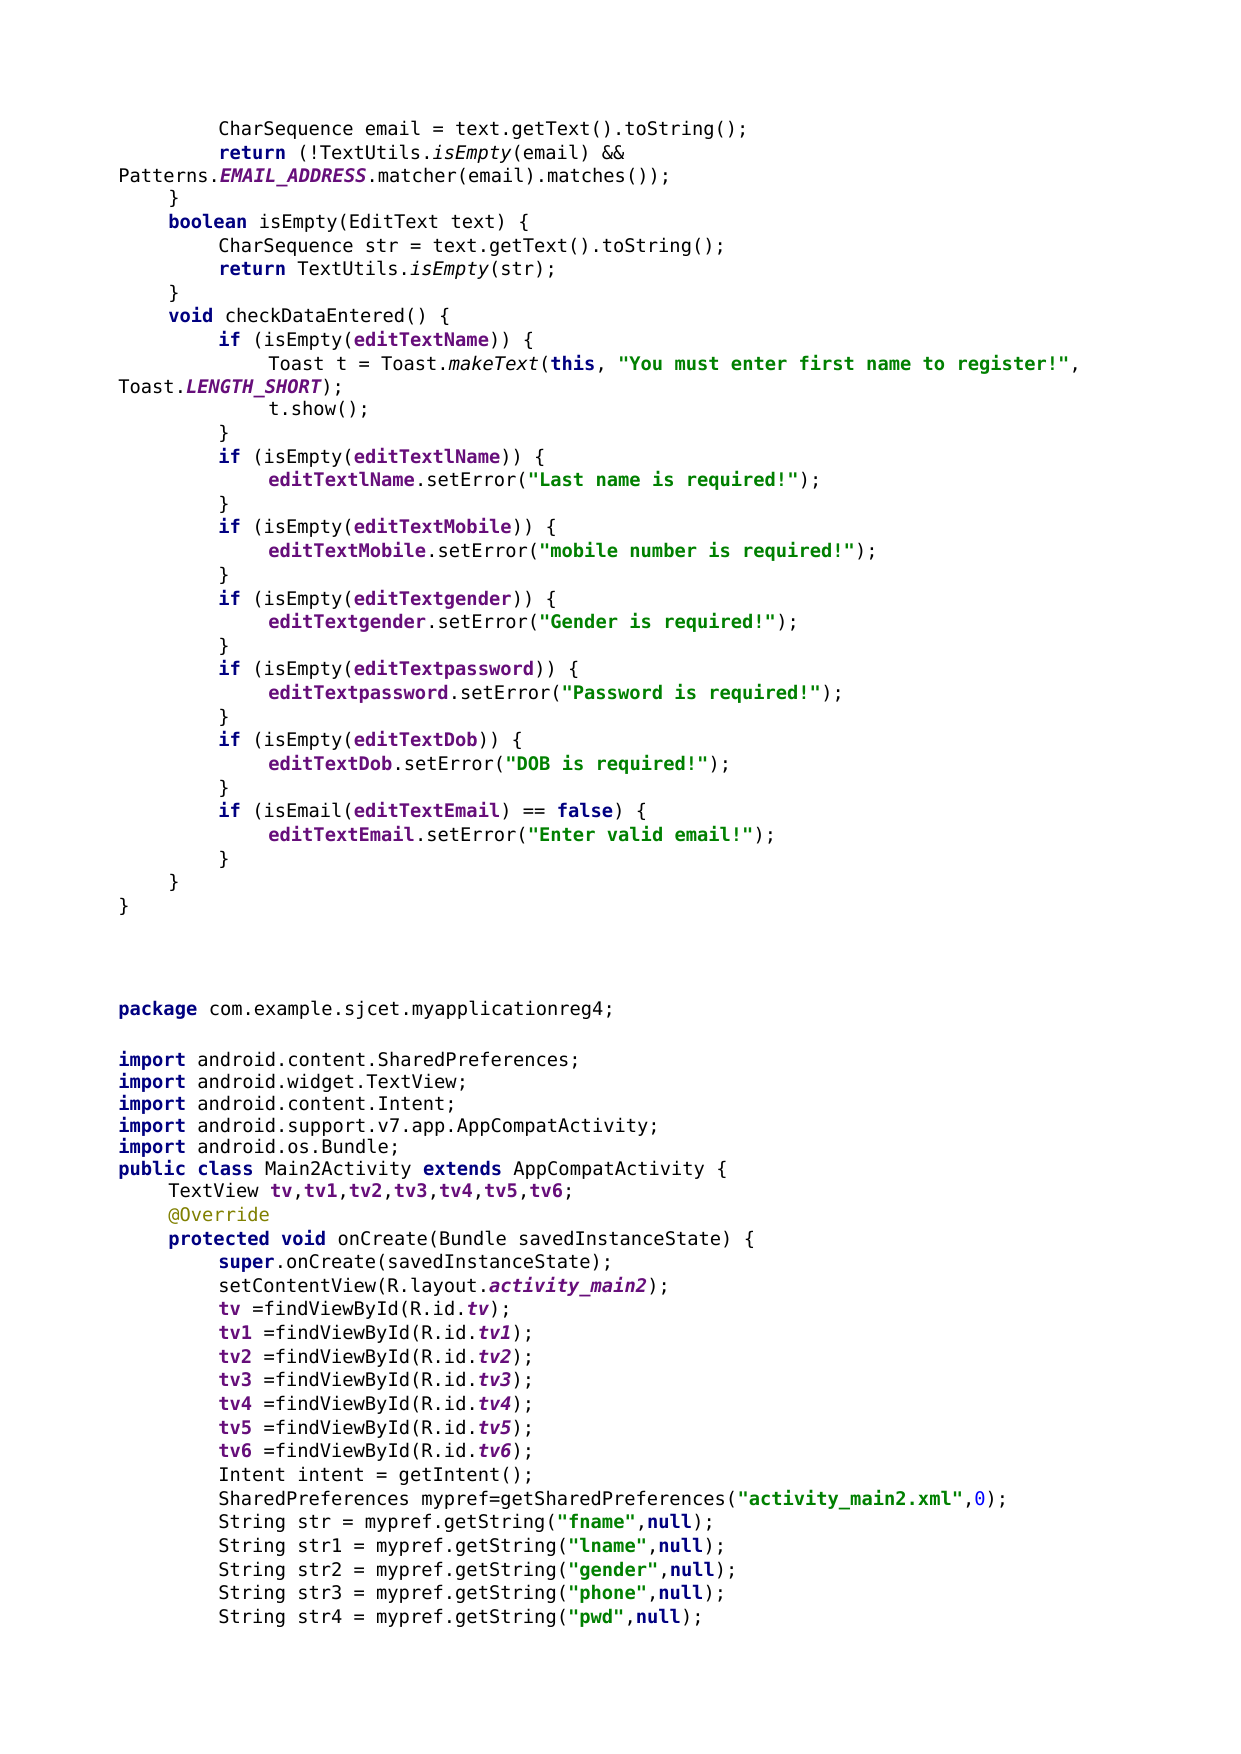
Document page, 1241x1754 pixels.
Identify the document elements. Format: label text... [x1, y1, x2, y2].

text setContentView(R.layout.activity_main2); [118, 1275, 1122, 1298]
text protected void onCreate(Bundle savedInstanceState) { [118, 1227, 1122, 1251]
text if (isEmpty(editTextName)) { [118, 329, 1122, 353]
text } [118, 895, 1122, 917]
text String str3 = mypref.getString("phone",null); [118, 1582, 1122, 1606]
text } [118, 706, 1122, 729]
text import android.os.Bundle; [118, 1136, 1122, 1158]
text } [118, 871, 1122, 895]
text Toast t = Toast.makeText(this, "You must enter first name to register!", Toast.LENGTH_SHORT); [118, 353, 1122, 398]
text editTextEmail.setError("Enter valid email!"); [118, 824, 1122, 848]
text if (isEmpty(editTextlName)) { [118, 446, 1122, 469]
text } [118, 282, 1122, 306]
text tv5 =findViewById(R.id.tv5); [118, 1417, 1122, 1440]
text @Override [118, 1204, 1122, 1227]
text editTextDob.setError("DOB is required!"); [118, 753, 1122, 777]
text return (!TextUtils.isEmpty(email) && Patterns.EMAIL_ADDRESS.matcher(email).matches()); [118, 142, 1122, 187]
text tv6 =findViewById(R.id.tv6); [118, 1440, 1122, 1464]
text if (isEmail(editTextEmail) == false) { [118, 800, 1122, 824]
text void checkDataEntered() { [118, 306, 1122, 329]
text tv3 =findViewById(R.id.tv3); [118, 1369, 1122, 1393]
text tv4 =findViewById(R.id.tv4); [118, 1393, 1122, 1417]
text String str4 = mypref.getString("pwd",null); [118, 1606, 1122, 1629]
text if (isEmpty(editTextDob)) { [118, 729, 1122, 753]
text String str = mypref.getString("fname",null); [118, 1511, 1122, 1535]
text SharedPreferences mypref=getSharedPreferences("activity_main2.xml",0); [118, 1488, 1122, 1511]
text } [118, 635, 1122, 658]
text String str2 = mypref.getString("gender",null); [118, 1558, 1122, 1582]
text } [118, 564, 1122, 587]
text t.show(); [118, 398, 1122, 422]
text public class Main2Activity extends AppCompatActivity { [118, 1158, 1122, 1180]
text import android.support.v7.app.AppCompatActivity; [118, 1114, 1122, 1136]
text if (isEmpty(editTextMobile)) { [118, 517, 1122, 540]
text tv =findViewById(R.id.tv); [118, 1298, 1122, 1322]
text CharSequence email = text.getText().toString(); [118, 118, 1122, 142]
text TextView tv,tv1,tv2,tv3,tv4,tv5,tv6; [118, 1180, 1122, 1204]
text package com.example.sjcet.myapplicationreg4; [118, 998, 1122, 1019]
text boolean isEmpty(EditText text) { [118, 211, 1122, 234]
text } [118, 422, 1122, 446]
text editTextpassword.setError("Password is required!"); [118, 682, 1122, 706]
text import android.widget.TextView; [118, 1071, 1122, 1093]
text import android.content.Intent; [118, 1093, 1122, 1114]
text tv2 =findViewById(R.id.tv2); [118, 1346, 1122, 1369]
text Intent intent = getIntent(); [118, 1464, 1122, 1488]
text String str1 = mypref.getString("lname",null); [118, 1535, 1122, 1558]
text tv1 =findViewById(R.id.tv1); [118, 1322, 1122, 1346]
text editTextMobile.setError("mobile number is required!"); [118, 540, 1122, 564]
text } [118, 848, 1122, 871]
text } [118, 493, 1122, 517]
text return TextUtils.isEmpty(str); [118, 258, 1122, 282]
text editTextlName.setError("Last name is required!"); [118, 469, 1122, 493]
text editTextgender.setError("Gender is required!"); [118, 611, 1122, 635]
text super.onCreate(savedInstanceState); [118, 1251, 1122, 1275]
text if (isEmpty(editTextpassword)) { [118, 658, 1122, 682]
text } [118, 187, 1122, 211]
text if (isEmpty(editTextgender)) { [118, 587, 1122, 611]
text import android.content.SharedPreferences; [118, 1049, 1122, 1071]
text CharSequence str = text.getText().toString(); [118, 234, 1122, 258]
text } [118, 777, 1122, 800]
